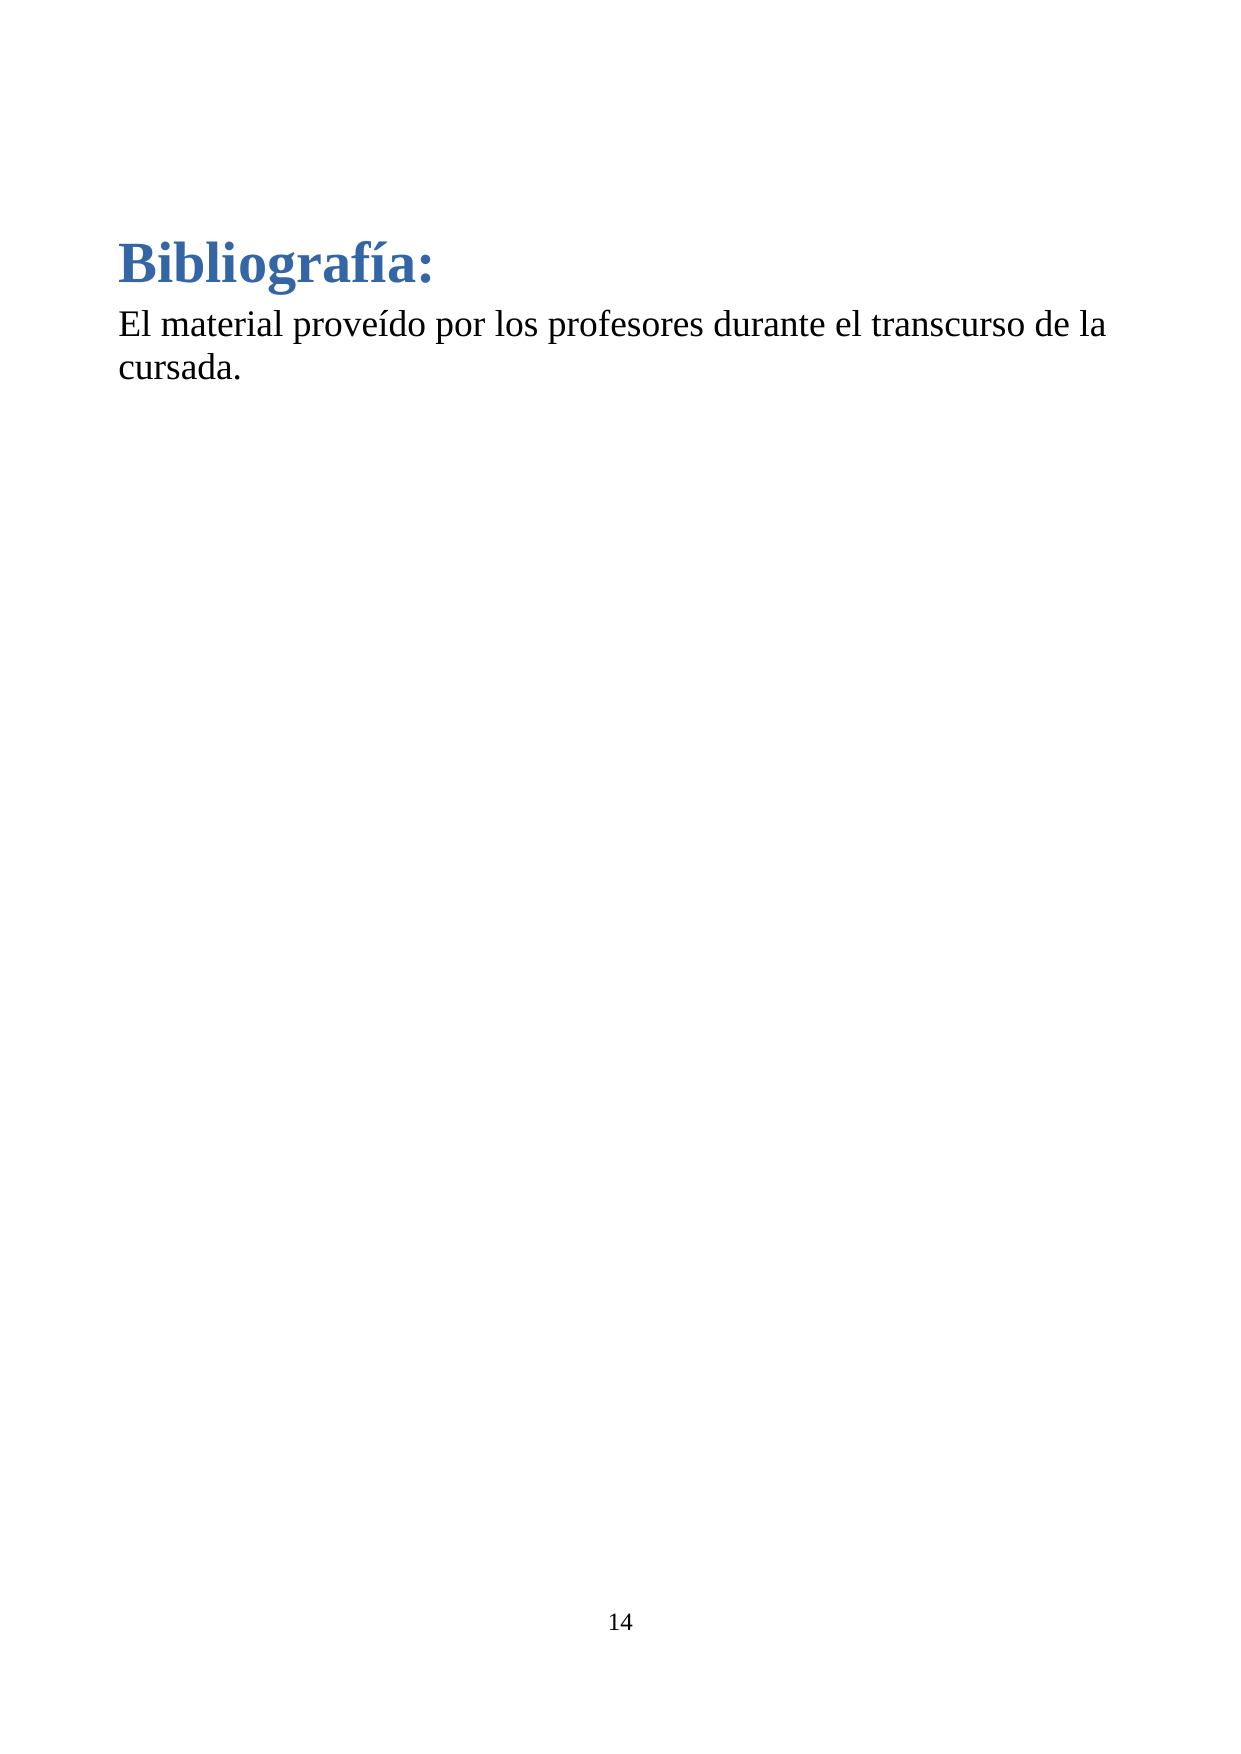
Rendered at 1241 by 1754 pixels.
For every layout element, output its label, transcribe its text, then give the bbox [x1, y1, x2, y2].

text El material proveído por los profesores durante el transcurso de la cursada. [118, 301, 1122, 388]
text Bibliografía: [118, 228, 1122, 295]
